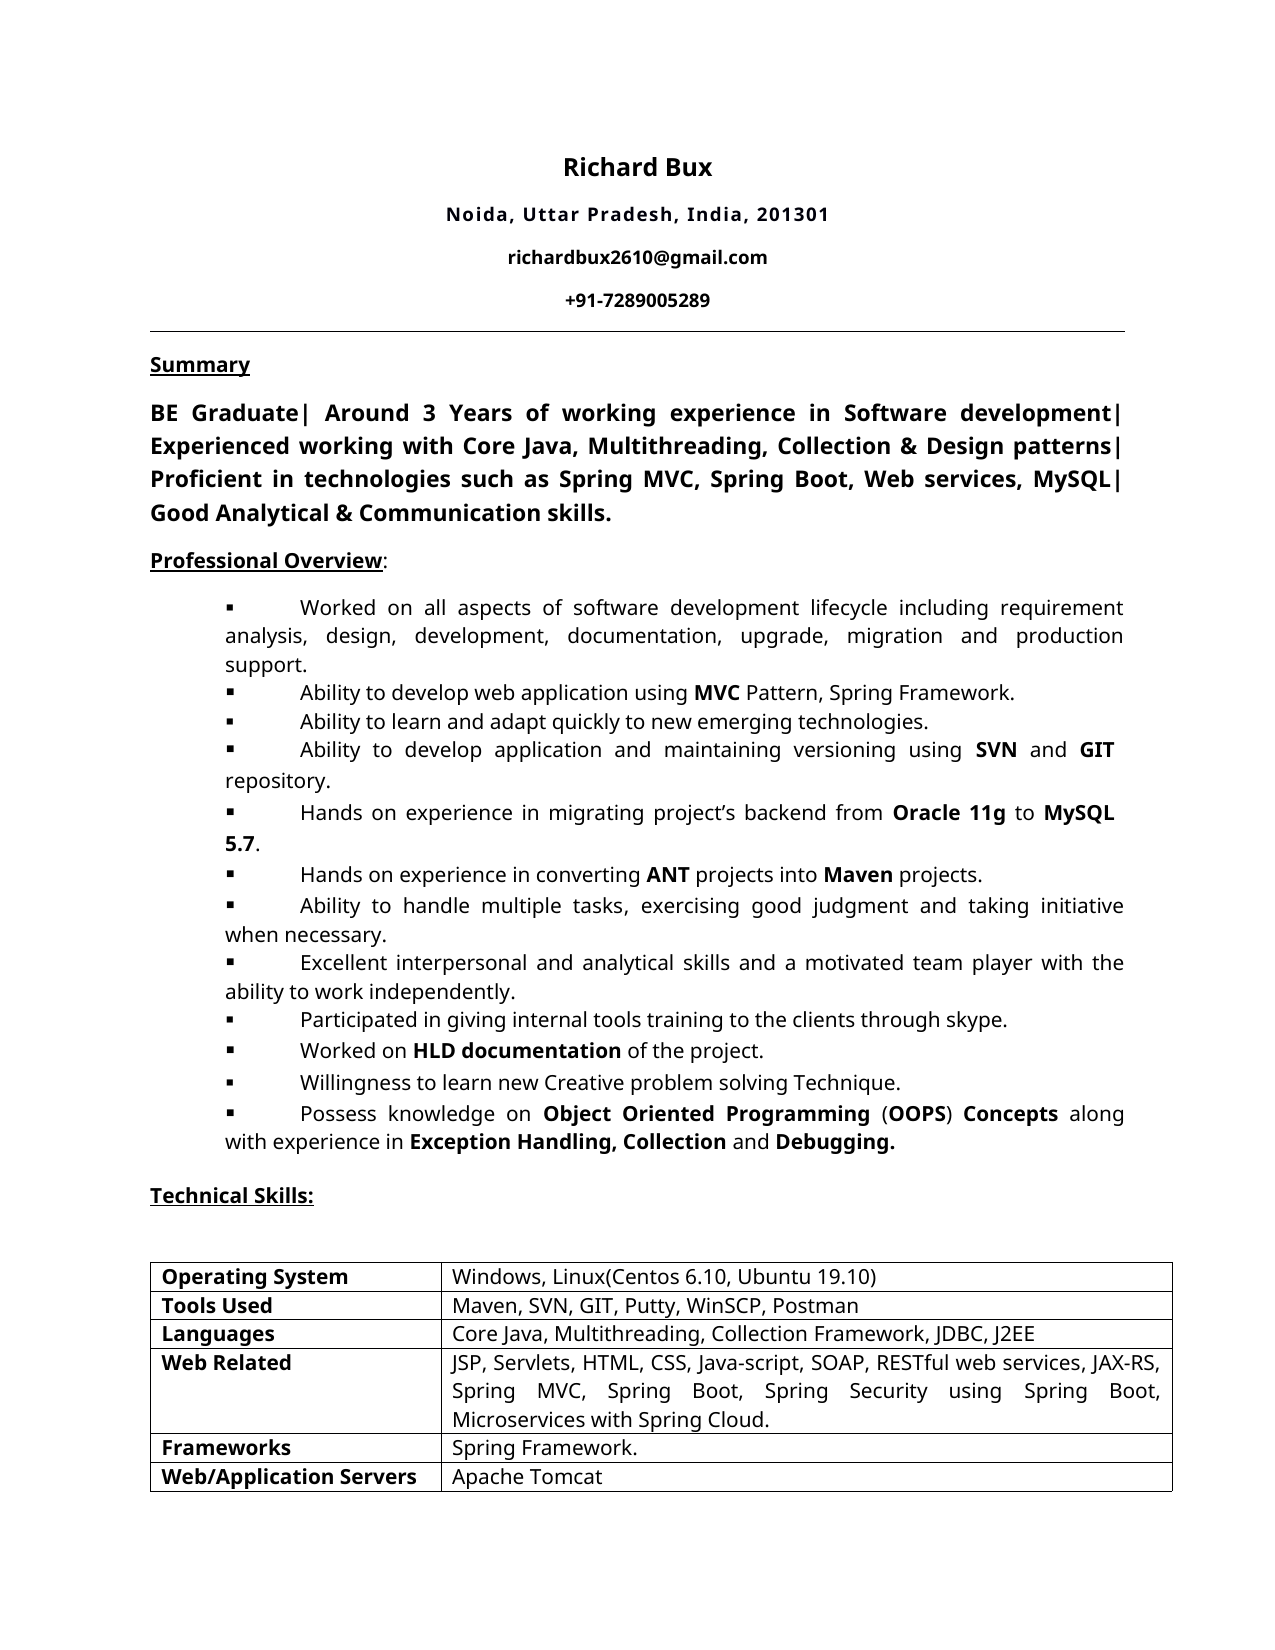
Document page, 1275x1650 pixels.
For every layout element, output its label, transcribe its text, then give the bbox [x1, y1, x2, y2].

table_cell Languages [151, 1320, 441, 1348]
table_cell JSP, Servlets, HTML, CSS, Java-script, SOAP, RESTful web services, JAX-RS, Spring MVC, Spring Boot, Spring Security using Spring Boot, Microservices with Spring Cloud. [442, 1349, 1172, 1433]
table_cell Web/Application Servers [151, 1463, 441, 1491]
list Ability to handle multiple tasks, exercising good judgment and taking initiative when necessary. [225, 891, 1125, 948]
list Willingness to learn new Creative problem solving Technique. [225, 1068, 1114, 1096]
table_cell Web Related [151, 1349, 441, 1433]
text Professional Overview: [150, 546, 1125, 575]
list Possess knowledge on Object Oriented Programming (OOPS) Concepts along with experience in Exception Handling, Collection and Debugging. [225, 1099, 1125, 1156]
table_header Windows, Linux(Centos 6.10, Ubuntu 19.10) [442, 1263, 1172, 1291]
list Worked on all aspects of software development lifecycle including requirement analysis, design, development, documentation, upgrade, migration and production support. [225, 593, 1125, 678]
text richardbux2610@gmail.com [150, 245, 1125, 270]
table_cell Tools Used [151, 1292, 441, 1319]
list Ability to develop web application using MVC Pattern, Spring Framework. [225, 678, 1125, 707]
table_header Operating System [151, 1263, 441, 1291]
list Hands on experience in converting ANT projects into Maven projects. [225, 860, 1114, 889]
table_cell Core Java, Multithreading, Collection Framework, JDBC, J2EE [442, 1320, 1172, 1348]
text Summary [150, 350, 1125, 379]
text +91-7289005289 [150, 287, 1125, 331]
table_cell Spring Framework. [442, 1434, 1172, 1462]
list Participated in giving internal tools training to the clients through skype. [225, 1005, 1114, 1034]
title Richard Bux [150, 150, 1125, 184]
subtitle Technical Skills: [150, 1181, 1125, 1209]
list Excellent interpersonal and analytical skills and a motivated team player with the ability to work independently. [225, 948, 1125, 1005]
table_cell Frameworks [151, 1434, 441, 1462]
subtitle Noida, Uttar Pradesh, India, 201301 [150, 201, 1125, 227]
table_cell Apache Tomcat [442, 1463, 1172, 1491]
list Ability to develop application and maintaining versioning using SVN and GIT repository. [225, 735, 1114, 795]
text BE Graduate| Around 3 Years of working experience in Software development| Experienced working with Core Java, Multithreading, Collection & Design patterns| Proficient in technologies such as Spring MVC, Spring Boot, Web services, MySQL| Good Analytical & Communication skills. [150, 397, 1125, 528]
list Worked on HLD documentation of the project. [225, 1036, 1114, 1065]
table_cell Maven, SVN, GIT, Putty, WinSCP, Postman [442, 1292, 1172, 1319]
list Ability to learn and adapt quickly to new emerging technologies. [225, 707, 1125, 735]
list Hands on experience in migrating project’s backend from Oracle 11g to MySQL 5.7. [225, 798, 1114, 857]
